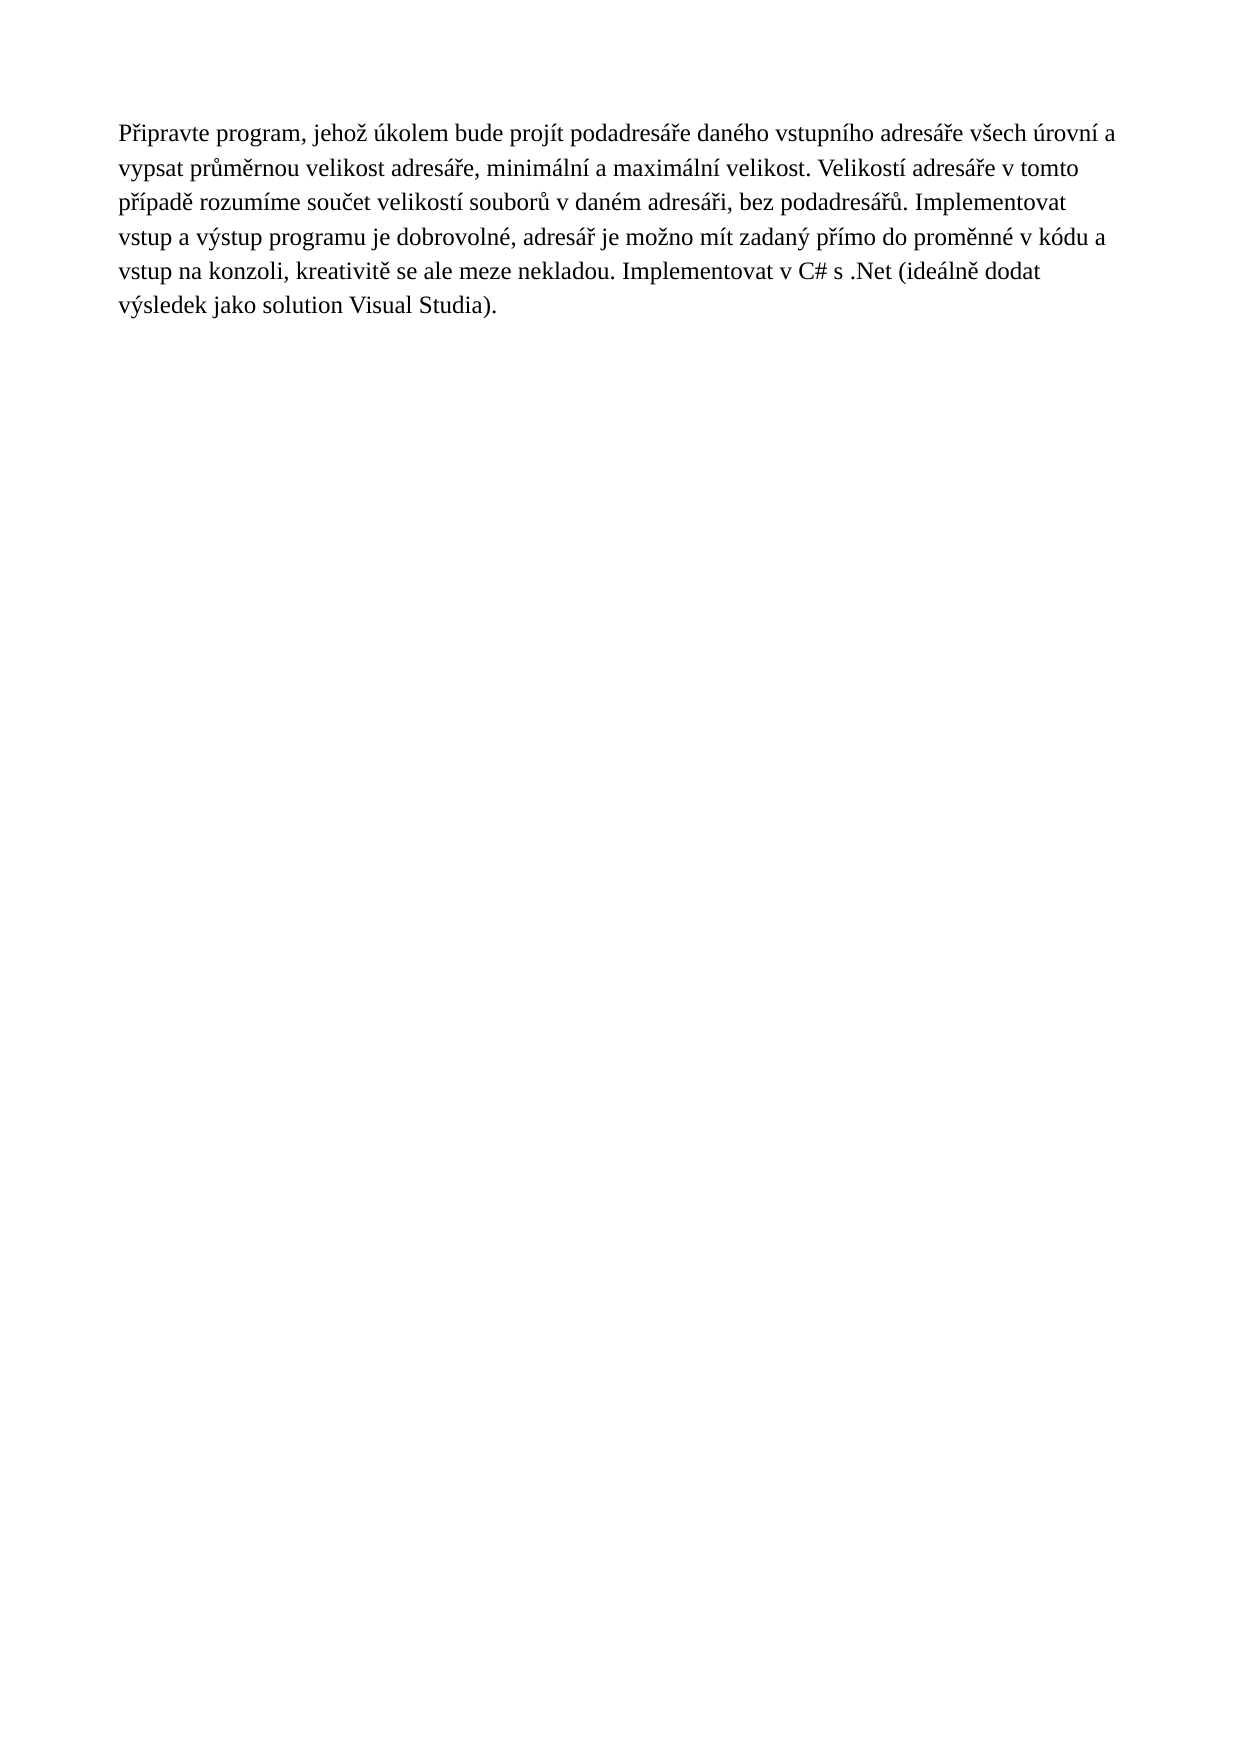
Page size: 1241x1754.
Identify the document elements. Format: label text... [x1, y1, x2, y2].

text Připravte program, jehož úkolem bude projít podadresáře daného vstupního adresáře všech úrovní a vypsat průměrnou velikost adresáře, minimální a maximální velikost. Velikostí adresáře v tomto případě rozumíme součet velikostí souborů v daném adresáři, bez podadresářů. Implementovat vstup a výstup programu je dobrovolné, adresář je možno mít zadaný přímo do proměnné v kódu a vstup na konzoli, kreativitě se ale meze nekladou. Implementovat v C# s .Net (ideálně dodat výsledek jako solution Visual Studia). [118, 118, 1122, 319]
